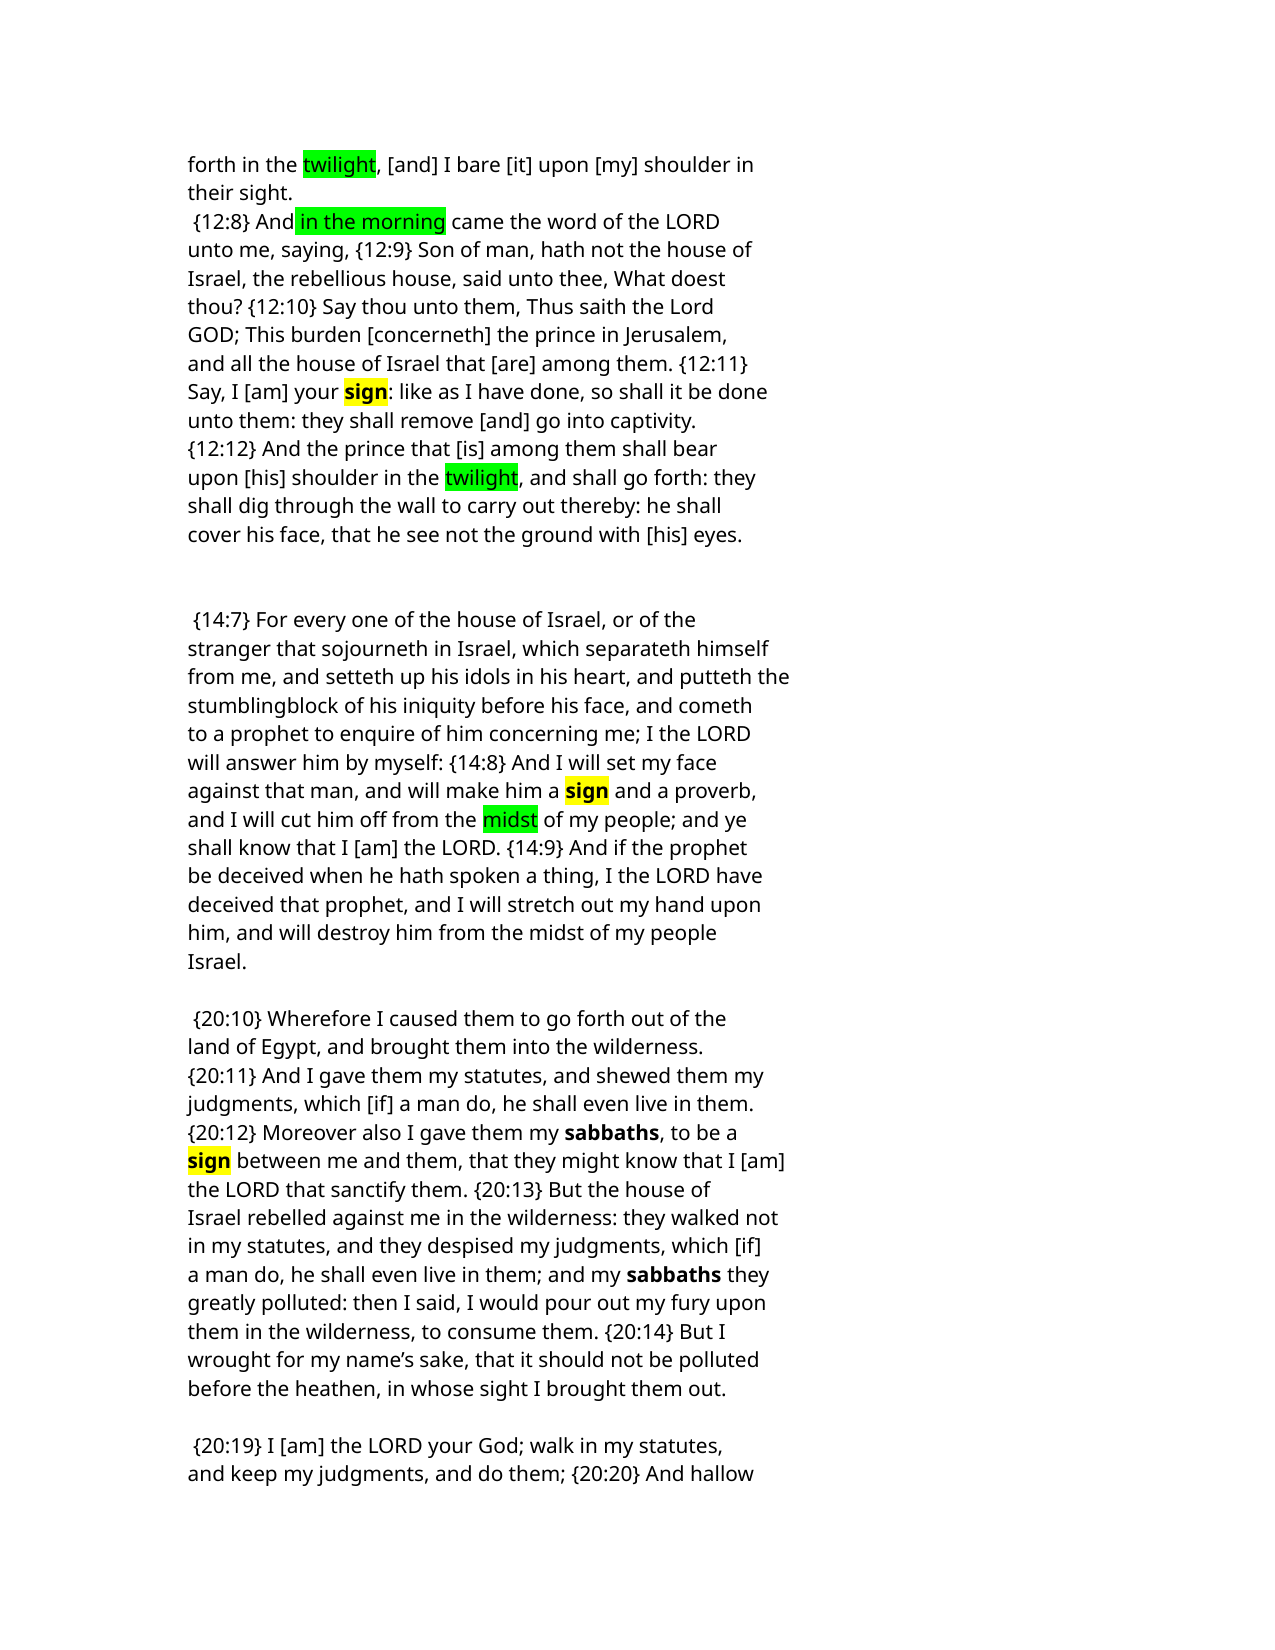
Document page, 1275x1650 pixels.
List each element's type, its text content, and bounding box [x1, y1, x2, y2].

text shall know that I [am] the LORD. {14:9} And if the prophet [187, 833, 1087, 862]
text Israel rebelled against me in the wilderness: they walked not [187, 1203, 1087, 1232]
text cover his face, that he see not the ground with [his] eyes. [187, 520, 1087, 548]
text their sight. [187, 178, 1087, 207]
text wrought for my name’s sake, that it should not be polluted [187, 1345, 1087, 1374]
text against that man, and will make him a sign and a proverb, [187, 776, 1087, 805]
text judgments, which [if] a man do, he shall even live in them. [187, 1089, 1087, 1118]
text and all the house of Israel that [are] among them. {12:11} [187, 349, 1087, 377]
text them in the wilderness, to consume them. {20:14} But I [187, 1317, 1087, 1345]
text forth in the twilight, [and] I bare [it] upon [my] shoulder in [187, 150, 1087, 178]
text unto them: they shall remove [and] go into captivity. [187, 406, 1087, 434]
text stranger that sojourneth in Israel, which separateth himself [187, 634, 1087, 662]
text to a prophet to enquire of him concerning me; I the LORD [187, 719, 1087, 748]
text {20:19} I [am] the LORD your God; walk in my statutes, [187, 1431, 1087, 1459]
text a man do, he shall even live in them; and my sabbaths they [187, 1260, 1087, 1288]
text be deceived when he hath spoken a thing, I the LORD have [187, 862, 1087, 890]
text Israel. [187, 947, 1087, 975]
text from me, and setteth up his idols in his heart, and putteth the [187, 662, 1087, 691]
text before the heathen, in whose sight I brought them out. [187, 1374, 1087, 1402]
text and I will cut him off from the midst of my people; and ye [187, 805, 1087, 833]
text sign between me and them, that they might know that I [am] [187, 1146, 1087, 1175]
text GOD; This burden [concerneth] the prince in Jerusalem, [187, 321, 1087, 349]
text him, and will destroy him from the midst of my people [187, 918, 1087, 947]
text the LORD that sanctify them. {20:13} But the house of [187, 1175, 1087, 1203]
text {20:12} Moreover also I gave them my sabbaths, to be a [187, 1118, 1087, 1146]
text {20:10} Wherefore I caused them to go forth out of the [187, 1004, 1087, 1032]
text thou? {12:10} Say thou unto them, Thus saith the Lord [187, 292, 1087, 321]
text upon [his] shoulder in the twilight, and shall go forth: they [187, 463, 1087, 491]
text {14:7} For every one of the house of Israel, or of the [187, 606, 1087, 634]
text in my statutes, and they despised my judgments, which [if] [187, 1232, 1087, 1260]
text shall dig through the wall to carry out thereby: he shall [187, 491, 1087, 520]
text Say, I [am] your sign: like as I have done, so shall it be done [187, 377, 1087, 406]
text stumblingblock of his iniquity before his face, and cometh [187, 691, 1087, 719]
text deceived that prophet, and I will stretch out my hand upon [187, 890, 1087, 918]
text Israel, the rebellious house, said unto thee, What doest [187, 264, 1087, 292]
text will answer him by myself: {14:8} And I will set my face [187, 748, 1087, 776]
text and keep my judgments, and do them; {20:20} And hallow [187, 1459, 1087, 1488]
text {12:8} And in the morning came the word of the LORD [187, 207, 1087, 235]
text unto me, saying, {12:9} Son of man, hath not the house of [187, 235, 1087, 264]
text greatly polluted: then I said, I would pour out my fury upon [187, 1288, 1087, 1317]
text land of Egypt, and brought them into the wilderness. [187, 1032, 1087, 1061]
text {12:12} And the prince that [is] among them shall bear [187, 434, 1087, 463]
text {20:11} And I gave them my statutes, and shewed them my [187, 1061, 1087, 1089]
